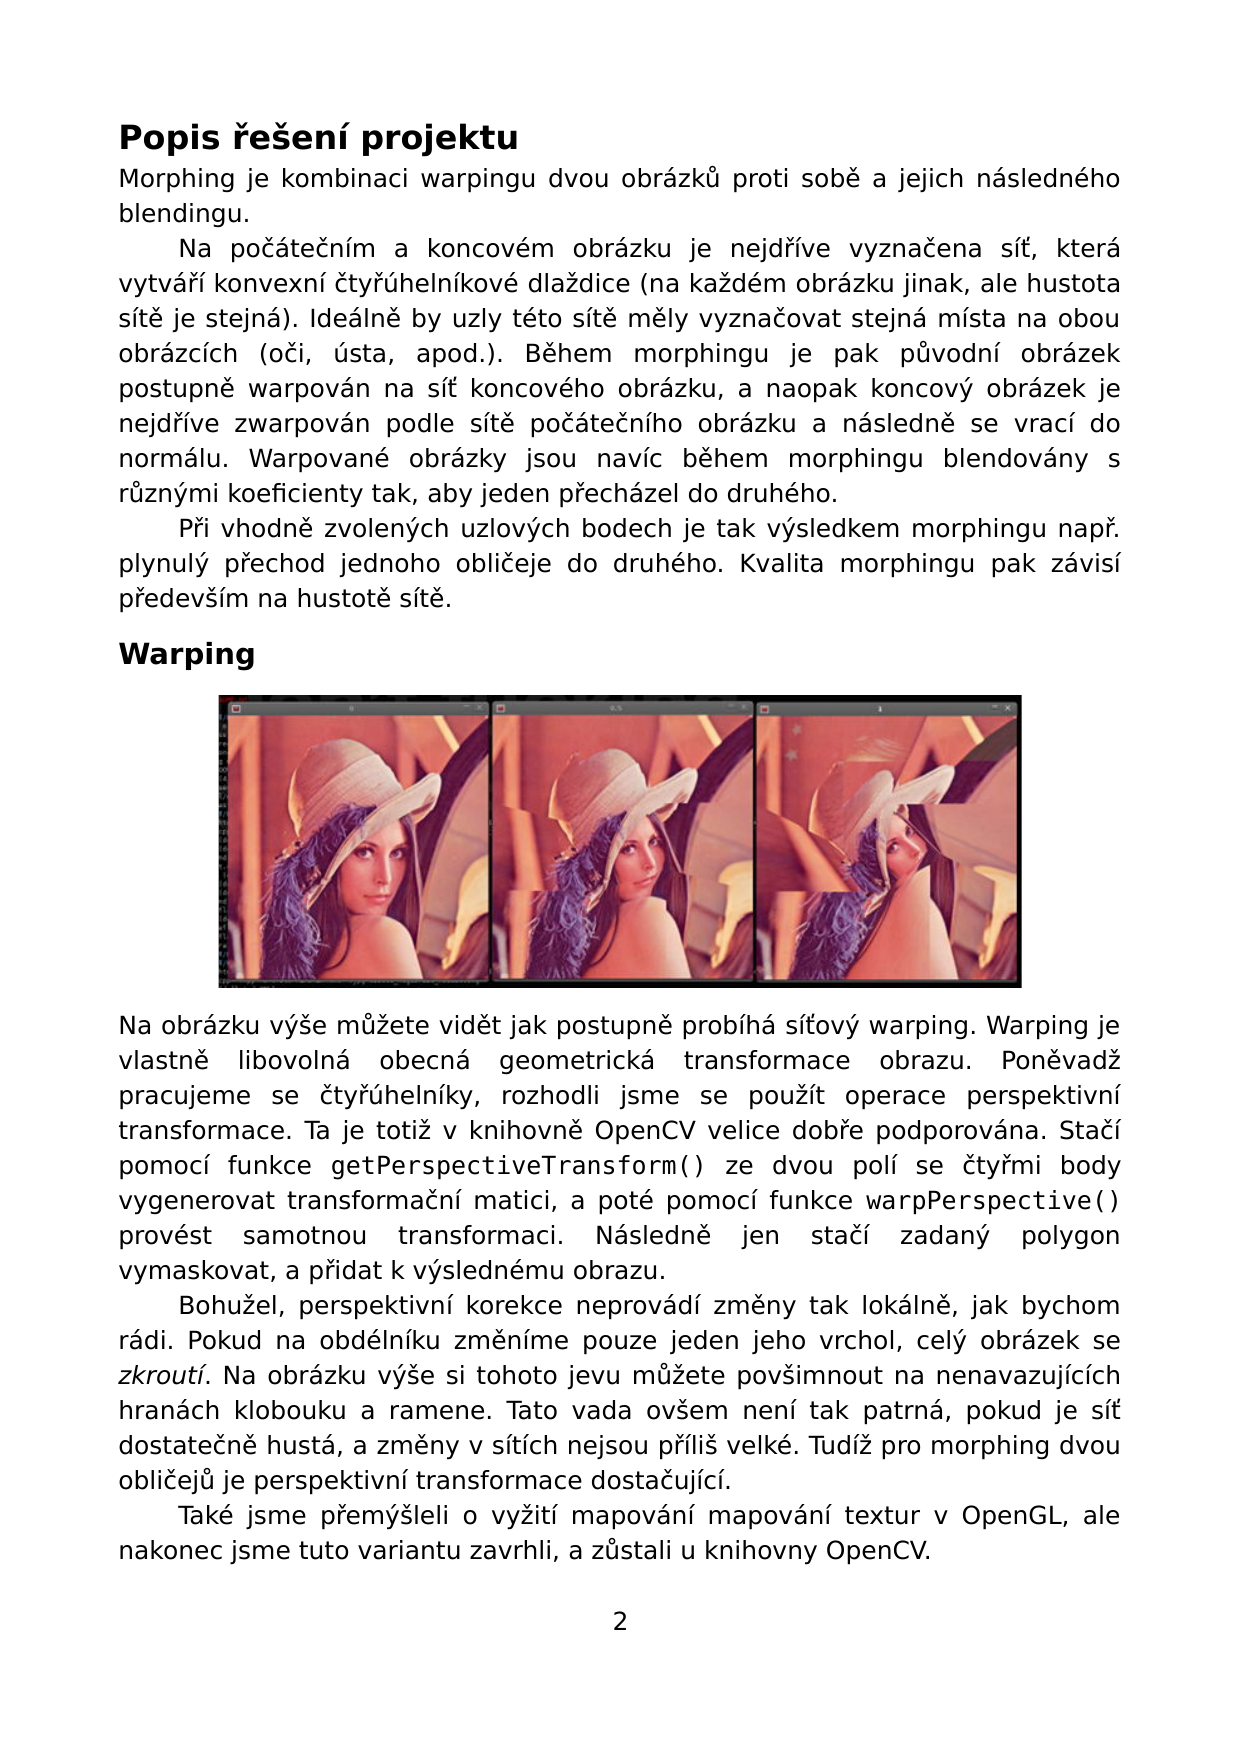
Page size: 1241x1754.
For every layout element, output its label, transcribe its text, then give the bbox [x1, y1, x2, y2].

subtitle Warping [118, 637, 1122, 671]
subtitle Popis řešení projektu [118, 118, 1122, 157]
text Při vhodně zvolených uzlových bodech je tak výsledkem morphingu např. plynulý přechod jednoho obličeje do druhého. Kvalita morphingu pak závisí především na hustotě sítě. [118, 515, 1122, 614]
text Na počátečním a koncovém obrázku je nejdříve vyznačena síť, která vytváří konvexní čtyřúhelníkové dlaždice (na každém obrázku jinak, ale hustota sítě je stejná). Ideálně by uzly této sítě měly vyznačovat stejná místa na obou obrázcích (oči, ústa, apod.). Během morphingu je pak původní obrázek postupně warpován na síť koncového obrázku, a naopak koncový obrázek je nejdříve zwarpován podle sítě počátečního obrázku a následně se vrací do normálu. Warpované obrázky jsou navíc během morphingu blendovány s různými koeficienty tak, aby jeden přecházel do druhého. [118, 235, 1122, 509]
text Morphing je kombinaci warpingu dvou obrázků proti sobě a jejich následného blendingu. [118, 165, 1122, 229]
picture [218, 695, 1022, 988]
text Bohužel, perspektivní korekce neprovádí změny tak lokálně, jak bychom rádi. Pokud na obdélníku změníme pouze jeden jeho vrchol, celý obrázek se zkroutí. Na obrázku výše si tohoto jevu můžete povšimnout na nenavazujících hranách klobouku a ramene. Tato vada ovšem není tak patrná, pokud je síť dostatečně hustá, a změny v sítích nejsou příliš velké. Tudíž pro morphing dvou obličejů je perspektivní transformace dostačující. [118, 1291, 1122, 1495]
text Také jsme přemýšleli o vyžití mapování mapování textur v OpenGL, ale nakonec jsme tuto variantu zavrhli, a zůstali u knihovny OpenCV. [118, 1501, 1122, 1565]
text Na obrázku výše můžete vidět jak postupně probíhá síťový warping. Warping je vlastně libovolná obecná geometrická transformace obrazu. Poněvadž pracujeme se čtyřúhelníky, rozhodli jsme se použít operace perspektivní transformace. Ta je totiž v knihovně OpenCV velice dobře podporována. Stačí pomocí funkce getPerspectiveTransform() ze dvou polí se čtyřmi body vygenerovat transformační matici, a poté pomocí funkce warpPerspective() provést samotnou transformaci. Následně jen stačí zadaný polygon vymaskovat, a přidat k výslednému obrazu. [118, 678, 1122, 1285]
